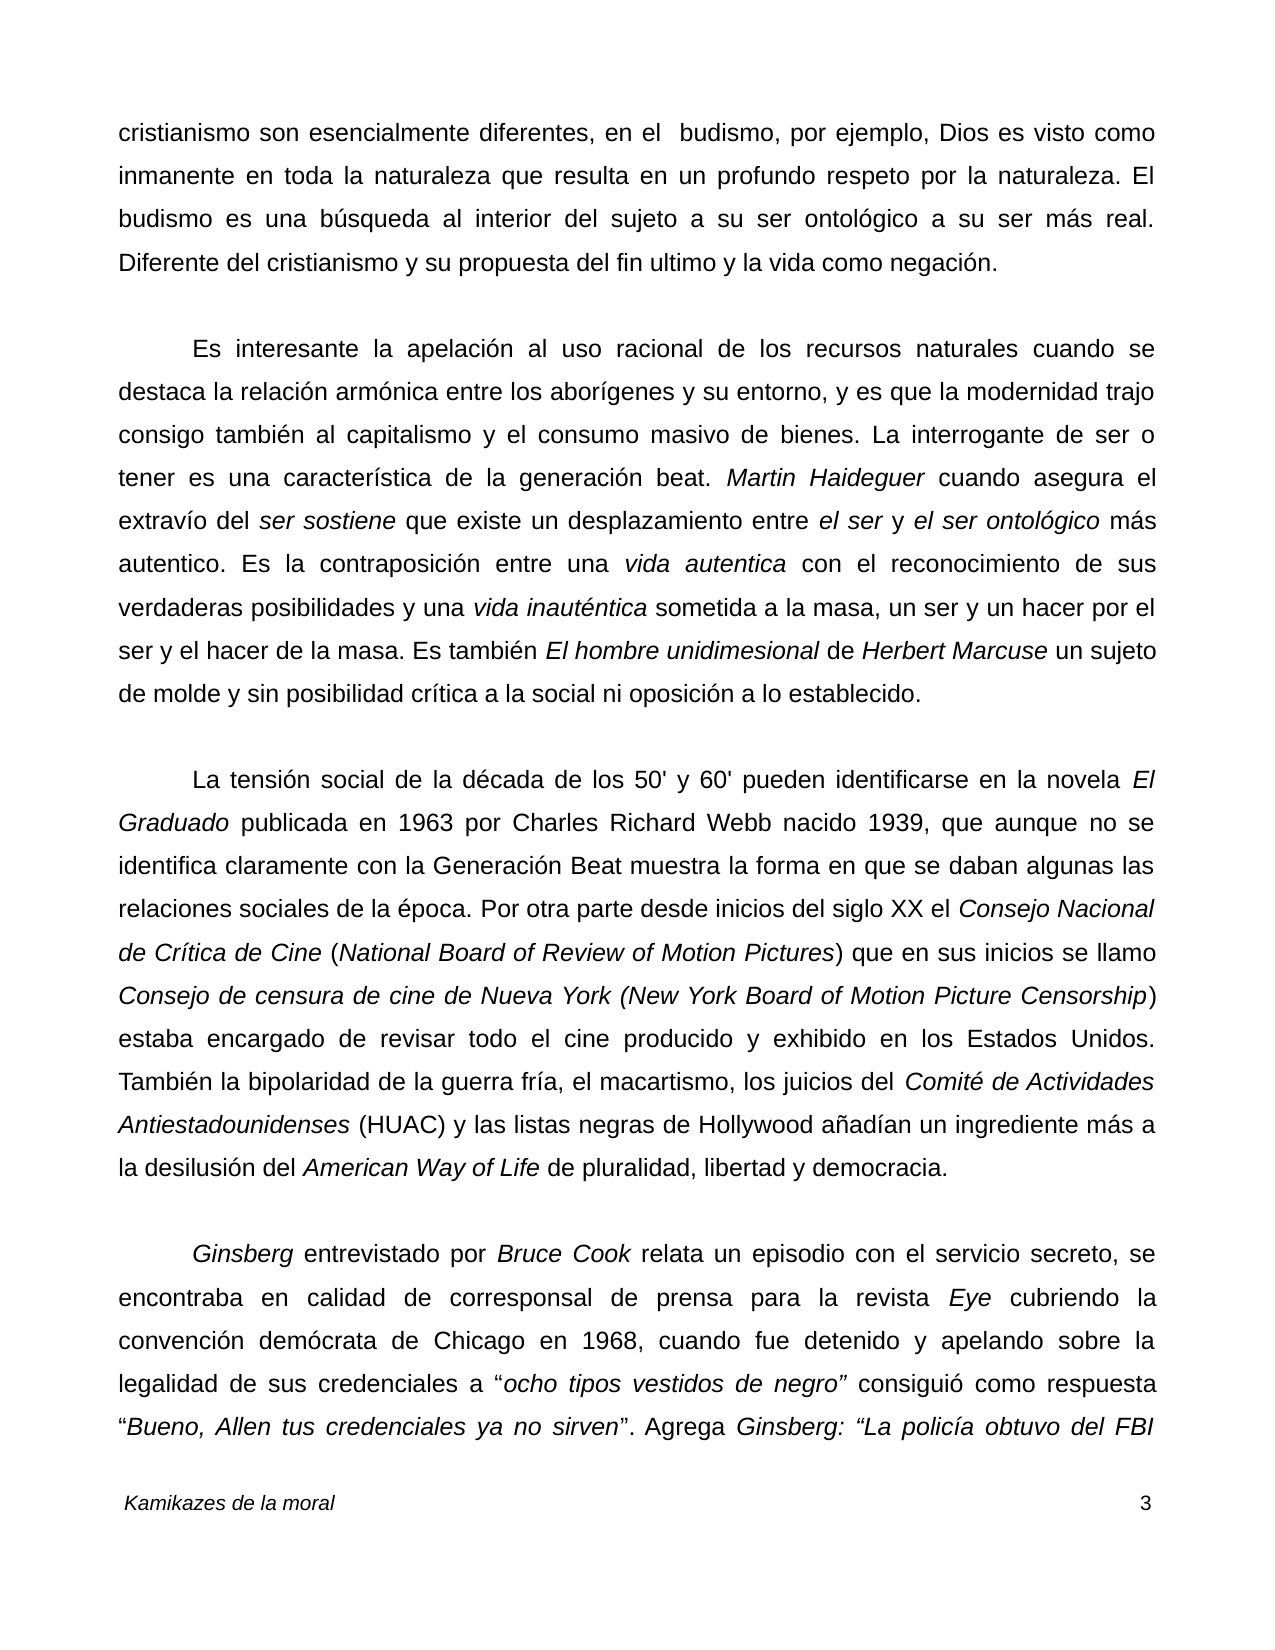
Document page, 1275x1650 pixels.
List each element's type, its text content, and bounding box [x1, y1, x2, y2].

text cristianismo son esencialmente diferentes, en el budismo, por ejemplo, Dios es visto como inmanente en toda la naturaleza que resulta en un profundo respeto por la naturaleza. El budismo es una búsqueda al interior del sujeto a su ser ontológico a su ser más real. Diferente del cristianismo y su propuesta del fin ultimo y la vida como negación. [118, 118, 1157, 276]
text Es interesante la apelación al uso racional de los recursos naturales cuando se destaca la relación armónica entre los aborígenes y su entorno, y es que la modernidad trajo consigo también al capitalismo y el consumo masivo de bienes. La interrogante de ser o tener es una característica de la generación beat. Martin Haideguer cuando asegura el extravío del ser sostiene que existe un desplazamiento entre el ser y el ser ontológico más autentico. Es la contraposición entre una vida autentica con el reconocimiento de sus verdaderas posibilidades y una vida inauténtica sometida a la masa, un ser y un hacer por el ser y el hacer de la masa. Es también El hombre unidimesional de Herbert Marcuse un sujeto de molde y sin posibilidad crítica a la social ni oposición a lo establecido. [118, 334, 1157, 707]
text La tensión social de la década de los 50' y 60' pueden identificarse en la novela El Graduado publicada en 1963 por Charles Richard Webb nacido 1939, que aunque no se identifica claramente con la Generación Beat muestra la forma en que se daban algunas las relaciones sociales de la época. Por otra parte desde inicios del siglo XX el Consejo Nacional de Crítica de Cine (National Board of Review of Motion Pictures) que en sus inicios se llamo Consejo de censura de cine de Nueva York (New York Board of Motion Picture Censorship) estaba encargado de revisar todo el cine producido y exhibido en los Estados Unidos. También la bipolaridad de la guerra fría, el macartismo, los juicios del Comité de Actividades Antiestadounidenses (HUAC) y las listas negras de Hollywood añadían un ingrediente más a la desilusión del American Way of Life de pluralidad, libertad y democracia. [118, 765, 1157, 1182]
text Ginsberg entrevistado por Bruce Cook relata un episodio con el servicio secreto, se encontraba en calidad de corresponsal de prensa para la revista Eye cubriendo la convención demócrata de Chicago en 1968, cuando fue detenido y apelando sobre la legalidad de sus credenciales a “ocho tipos vestidos de negro” consiguió como respuesta “Bueno, Allen tus credenciales ya no sirven”. Agrega Ginsberg: “La policía obtuvo del FBI [118, 1239, 1157, 1441]
